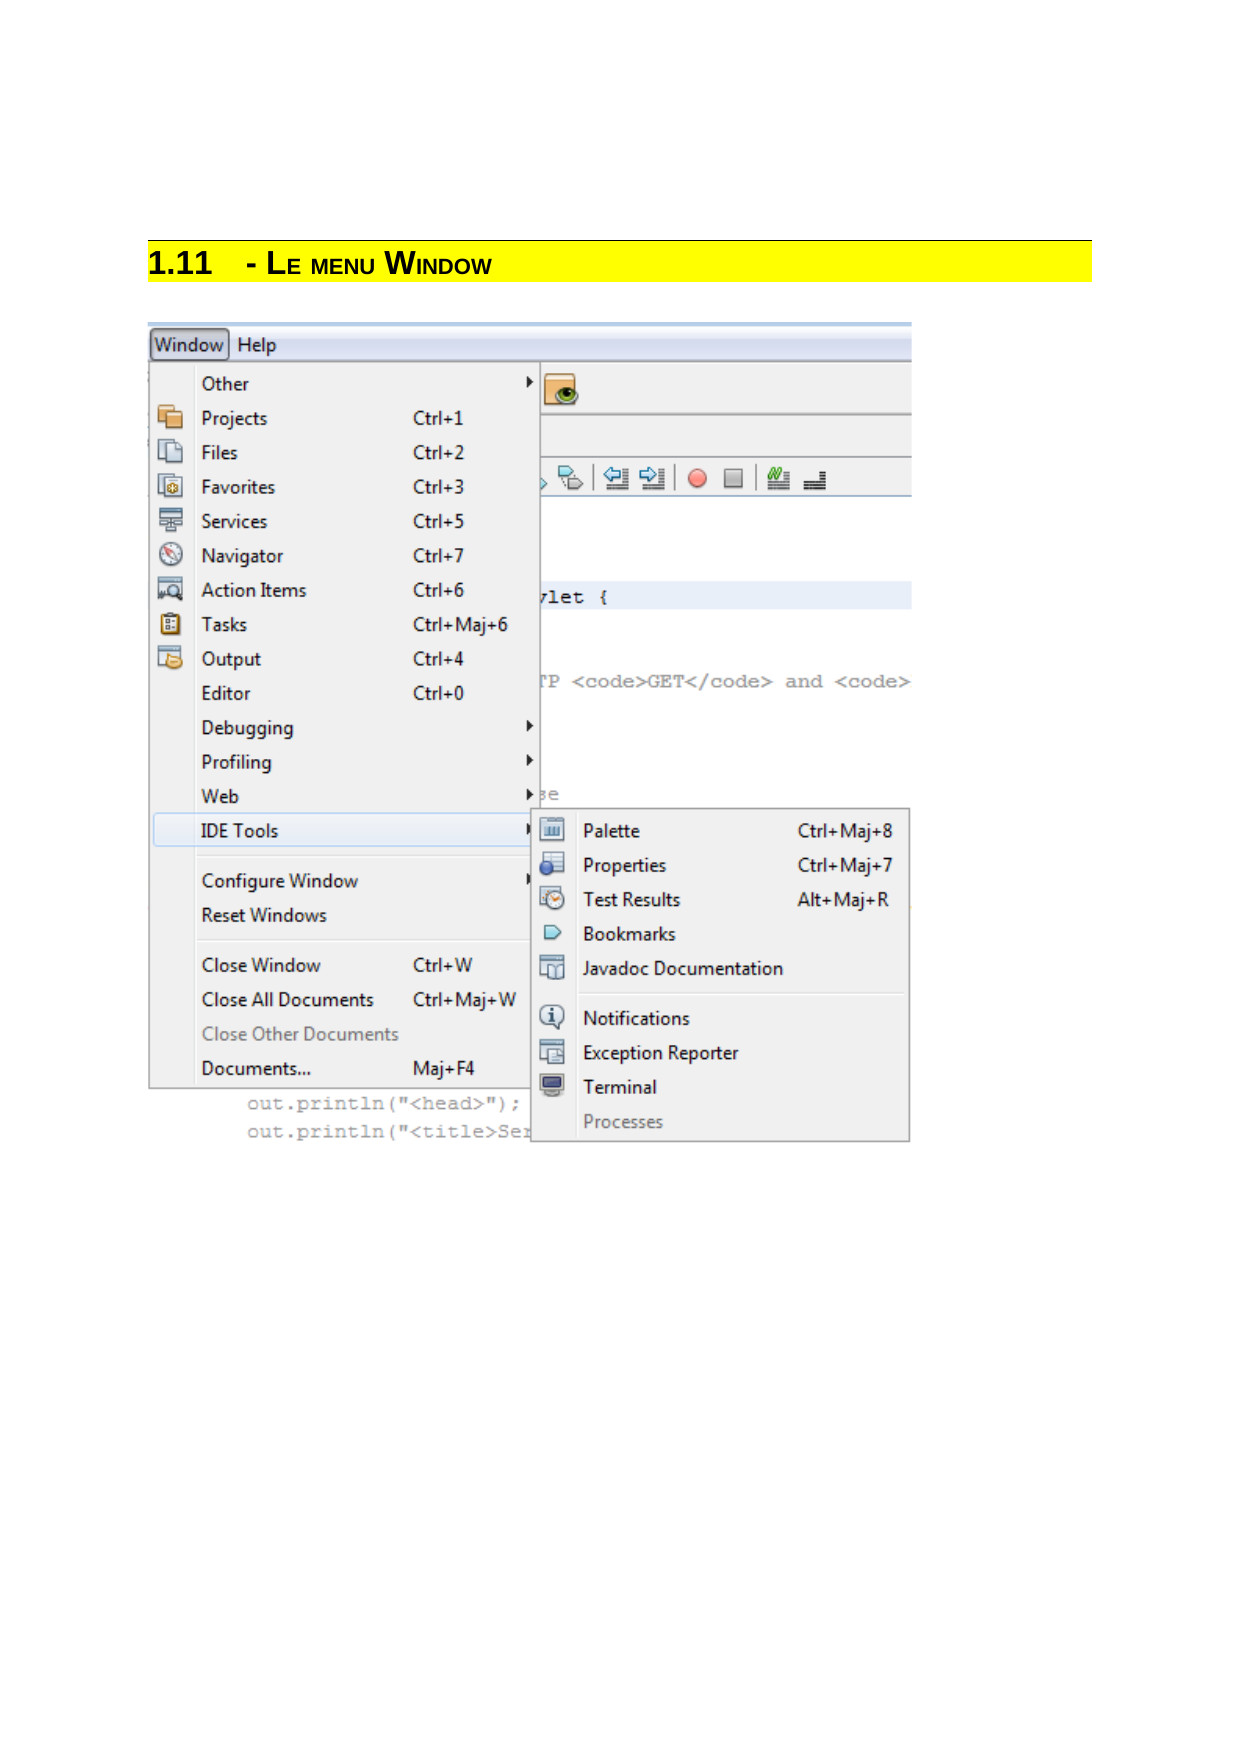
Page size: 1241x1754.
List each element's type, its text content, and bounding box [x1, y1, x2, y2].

subtitle - Le menu Window [148, 241, 1092, 282]
picture [147, 322, 912, 1144]
